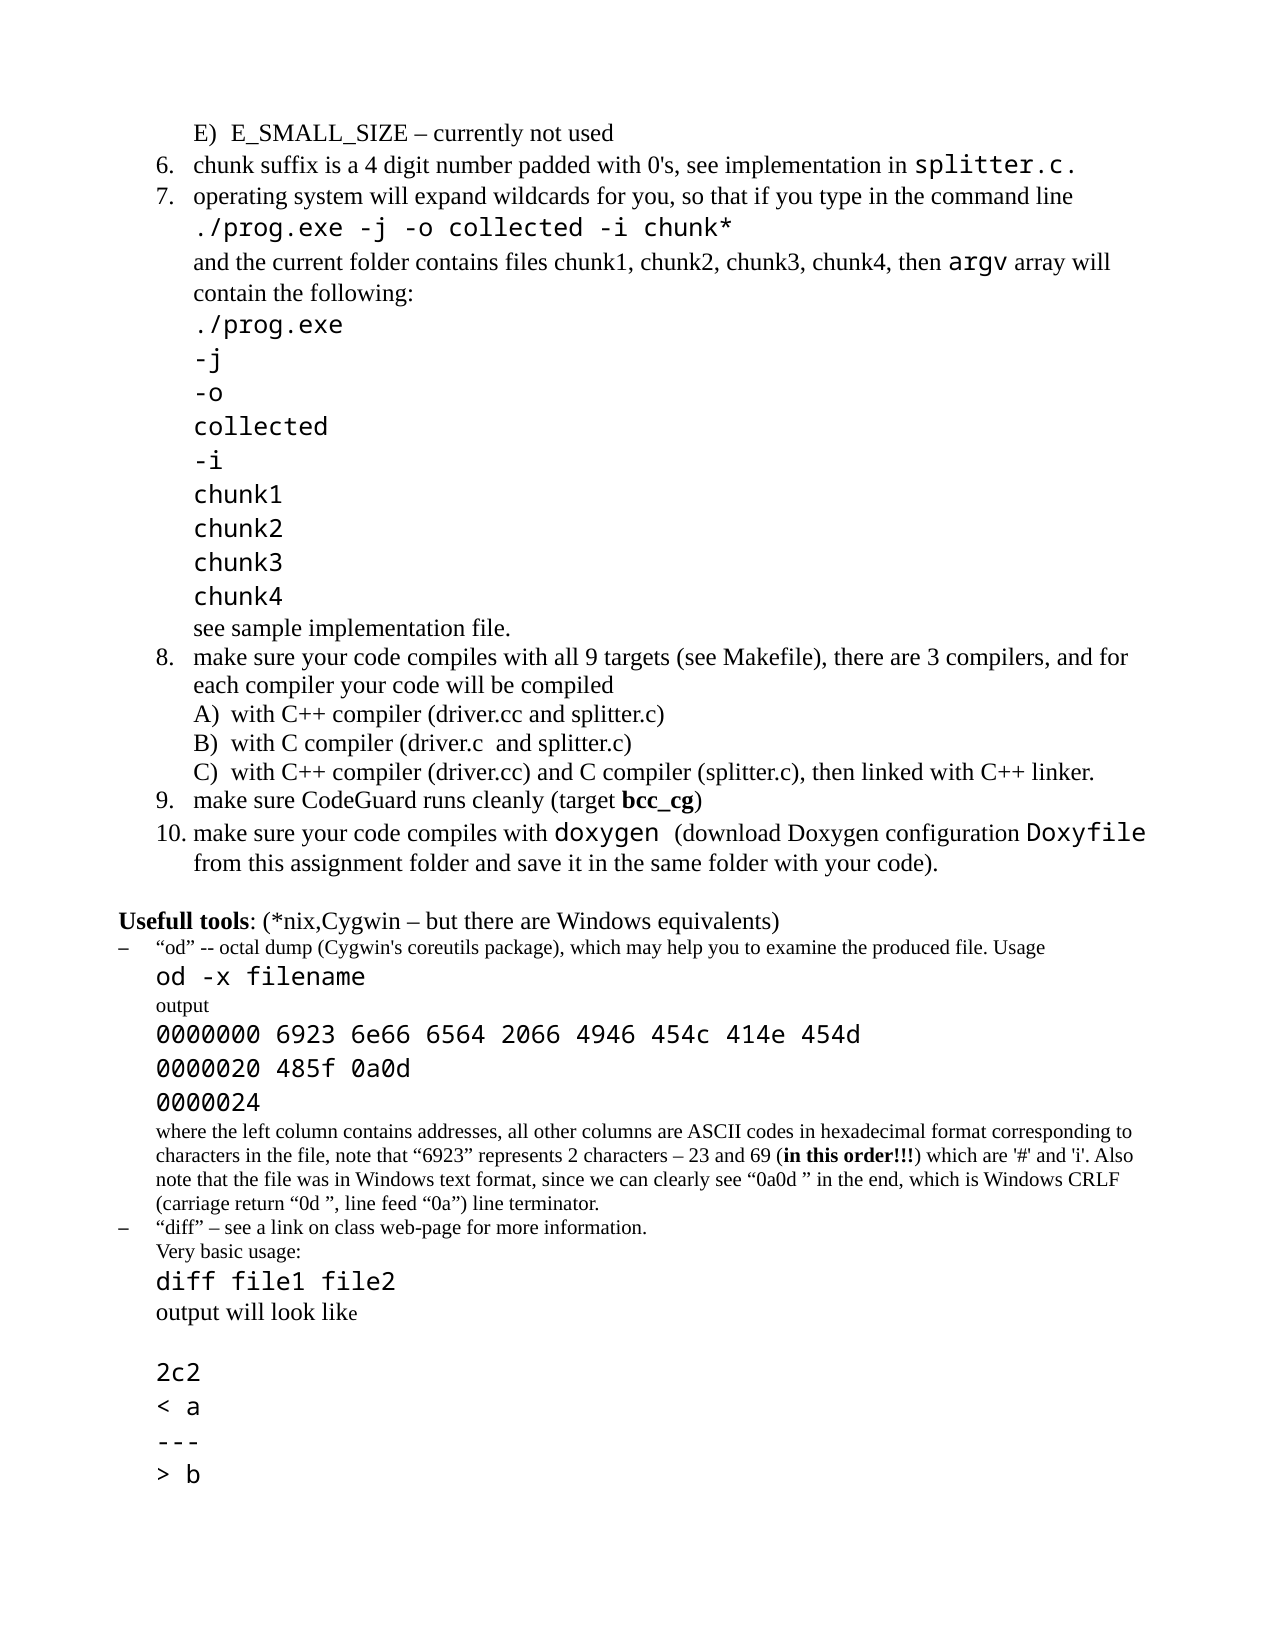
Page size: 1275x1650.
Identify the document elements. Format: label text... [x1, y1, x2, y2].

list make sure your code compiles with doxygen (download Doxygen configuration Doxyfile from this assignment folder and save it in the same folder with your code). [156, 814, 1157, 877]
list make sure your code compiles with all 9 targets (see Makefile), there are 3 compilers, and for each compiler your code will be compiled [156, 642, 1157, 699]
list “diff” – see a link on class web-page for more information. [118, 1215, 1157, 1239]
list with C compiler (driver.c and splitter.c) [193, 728, 1157, 757]
list with C++ compiler (driver.cc and splitter.c) [193, 699, 1157, 728]
list E_SMALL_SIZE – currently not used [193, 118, 1157, 147]
list 2c2 [118, 1355, 1157, 1389]
list ./prog.exe -j -o collected -i chunk* and the current folder contains files chunk1, chunk2, chunk3, chunk4, then argv array will contain the following: ./prog.exe -j -o collected -i chunk1 chunk2 chunk3 chunk4 see sample implementation file. [156, 210, 1157, 642]
list --- [118, 1423, 1157, 1457]
list 0000000 6923 6e66 6564 2066 4946 454c 414e 454d [118, 1017, 1157, 1051]
list < a [118, 1389, 1157, 1423]
list operating system will expand wildcards for you, so that if you type in the command line [156, 181, 1157, 210]
list make sure CodeGuard runs cleanly (target bcc_cg) [156, 786, 1157, 814]
text Usefull tools: (*nix,Cygwin – but there are Windows equivalents) [118, 906, 1157, 935]
list 0000020 485f 0a0d [118, 1051, 1157, 1085]
list > b [118, 1457, 1157, 1491]
list “od” -- octal dump (Cygwin's coreutils package), which may help you to examine the produced file. Usage od -x filename output [118, 935, 1157, 1017]
list chunk suffix is a 4 digit number padded with 0's, see implementation in splitter.c. [156, 147, 1157, 181]
list with C++ compiler (driver.cc) and C compiler (splitter.c), then linked with C++ linker. [193, 757, 1157, 786]
list 0000024 where the left column contains addresses, all other columns are ASCII codes in hexadecimal format corresponding to characters in the file, note that “6923” represents 2 characters – 23 and 69 (in this order!!!) which are '#' and 'i'. Also note that the file was in Windows text format, since we can clearly see “0a0d ” in the end, which is Windows CRLF (carriage return “0d ”, line feed “0a”) line terminator. [118, 1085, 1157, 1215]
list Very basic usage: diff file1 file2 output will look like [118, 1239, 1157, 1355]
